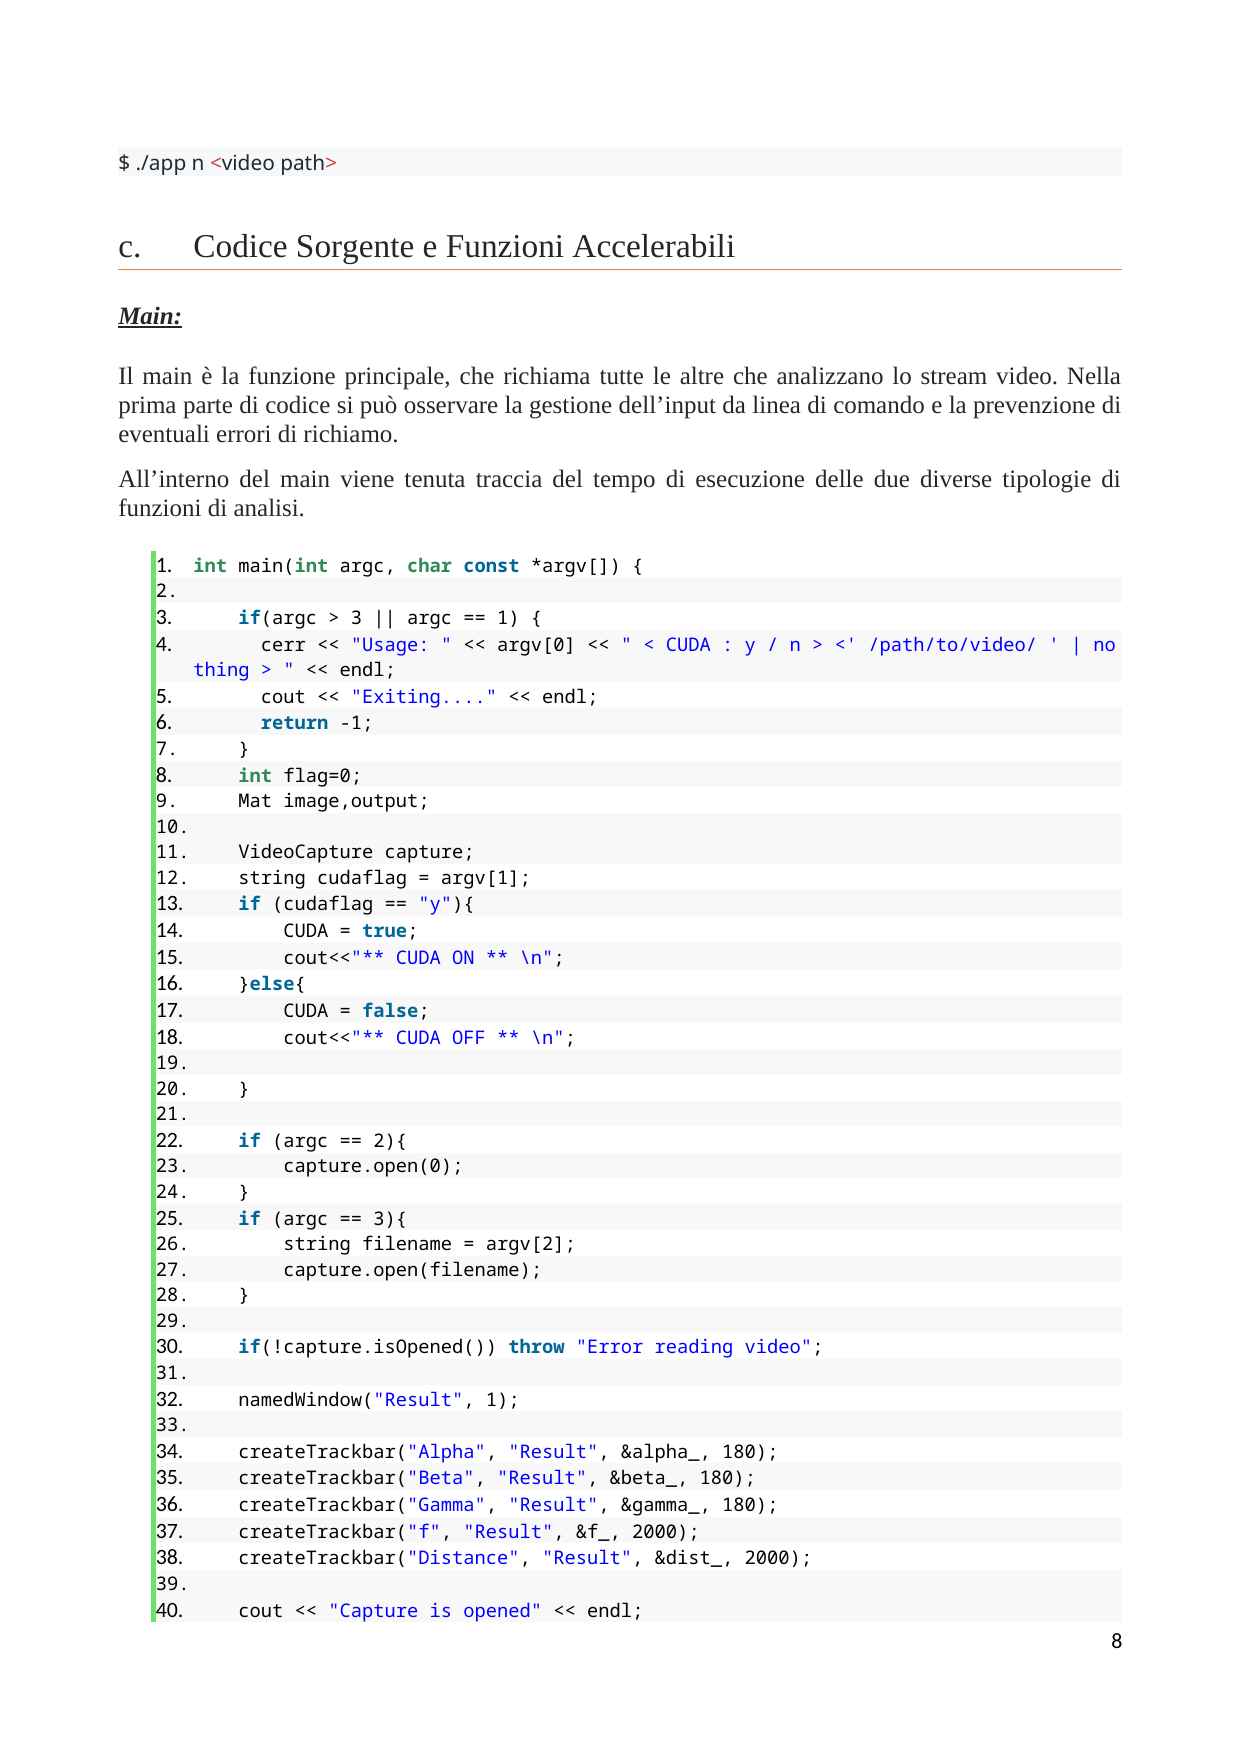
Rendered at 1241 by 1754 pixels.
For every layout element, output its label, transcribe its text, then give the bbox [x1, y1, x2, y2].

list if (argc == 3){ [156, 1204, 1122, 1230]
list cout<<"** CUDA ON ** \n"; [156, 943, 1122, 969]
list Mat image,output; [156, 787, 1122, 813]
list if (argc == 2){ [156, 1126, 1122, 1153]
list } [156, 735, 1122, 761]
text All’interno del main viene tenuta traccia del tempo di esecuzione delle due diverse tipologie di funzioni di analisi. [118, 464, 1122, 522]
list } [156, 1178, 1122, 1204]
list } [156, 1075, 1122, 1101]
subtitle Codice Sorgente e Funzioni Accelerabili [118, 226, 1122, 269]
list } [156, 1281, 1122, 1307]
list if (cudaflag == "y"){ [156, 889, 1122, 916]
list CUDA = false; [156, 996, 1122, 1023]
list cout << "Capture is opened" << endl; [156, 1596, 1122, 1622]
list createTrackbar("f", "Result", &f_, 2000); [156, 1517, 1122, 1543]
list createTrackbar("Alpha", "Result", &alpha_, 180); [156, 1437, 1122, 1463]
list CUDA = true; [156, 916, 1122, 943]
list createTrackbar("Distance", "Result", &dist_, 2000); [156, 1543, 1122, 1570]
list capture.open(0); [156, 1153, 1122, 1178]
list int flag=0; [156, 761, 1122, 787]
text Main: [118, 301, 1122, 330]
list string cudaflag = argv[1]; [156, 864, 1122, 889]
list cout<<"** CUDA OFF ** \n"; [156, 1023, 1122, 1049]
list capture.open(filename); [156, 1256, 1122, 1281]
text Il main è la funzione principale, che richiama tutte le altre che analizzano lo stream video. Nella prima parte di codice si può osservare la gestione dell’input da linea di comando e la prevenzione di eventuali errori di richiamo. [118, 361, 1122, 447]
list namedWindow("Result", 1); [156, 1385, 1122, 1411]
list VideoCapture capture; [156, 838, 1122, 864]
list }else{ [156, 969, 1122, 996]
list return -1; [156, 708, 1122, 735]
list string filename = argv[2]; [156, 1230, 1122, 1256]
list cerr << "Usage: " << argv[0] << " < CUDA : y / n > <' /path/to/video/ ' | nothing > " << endl; [156, 630, 1122, 682]
list cout << "Exiting...." << endl; [156, 682, 1122, 708]
list createTrackbar("Beta", "Result", &beta_, 180); [156, 1463, 1122, 1490]
list createTrackbar("Gamma", "Result", &gamma_, 180); [156, 1490, 1122, 1517]
list if(argc > 3 || argc == 1) { [156, 603, 1122, 630]
text $ ./app n <video path> [118, 148, 1122, 176]
list int main(int argc, char const *argv[]) { [156, 551, 1122, 577]
list if(!capture.isOpened()) throw "Error reading video"; [156, 1332, 1122, 1359]
